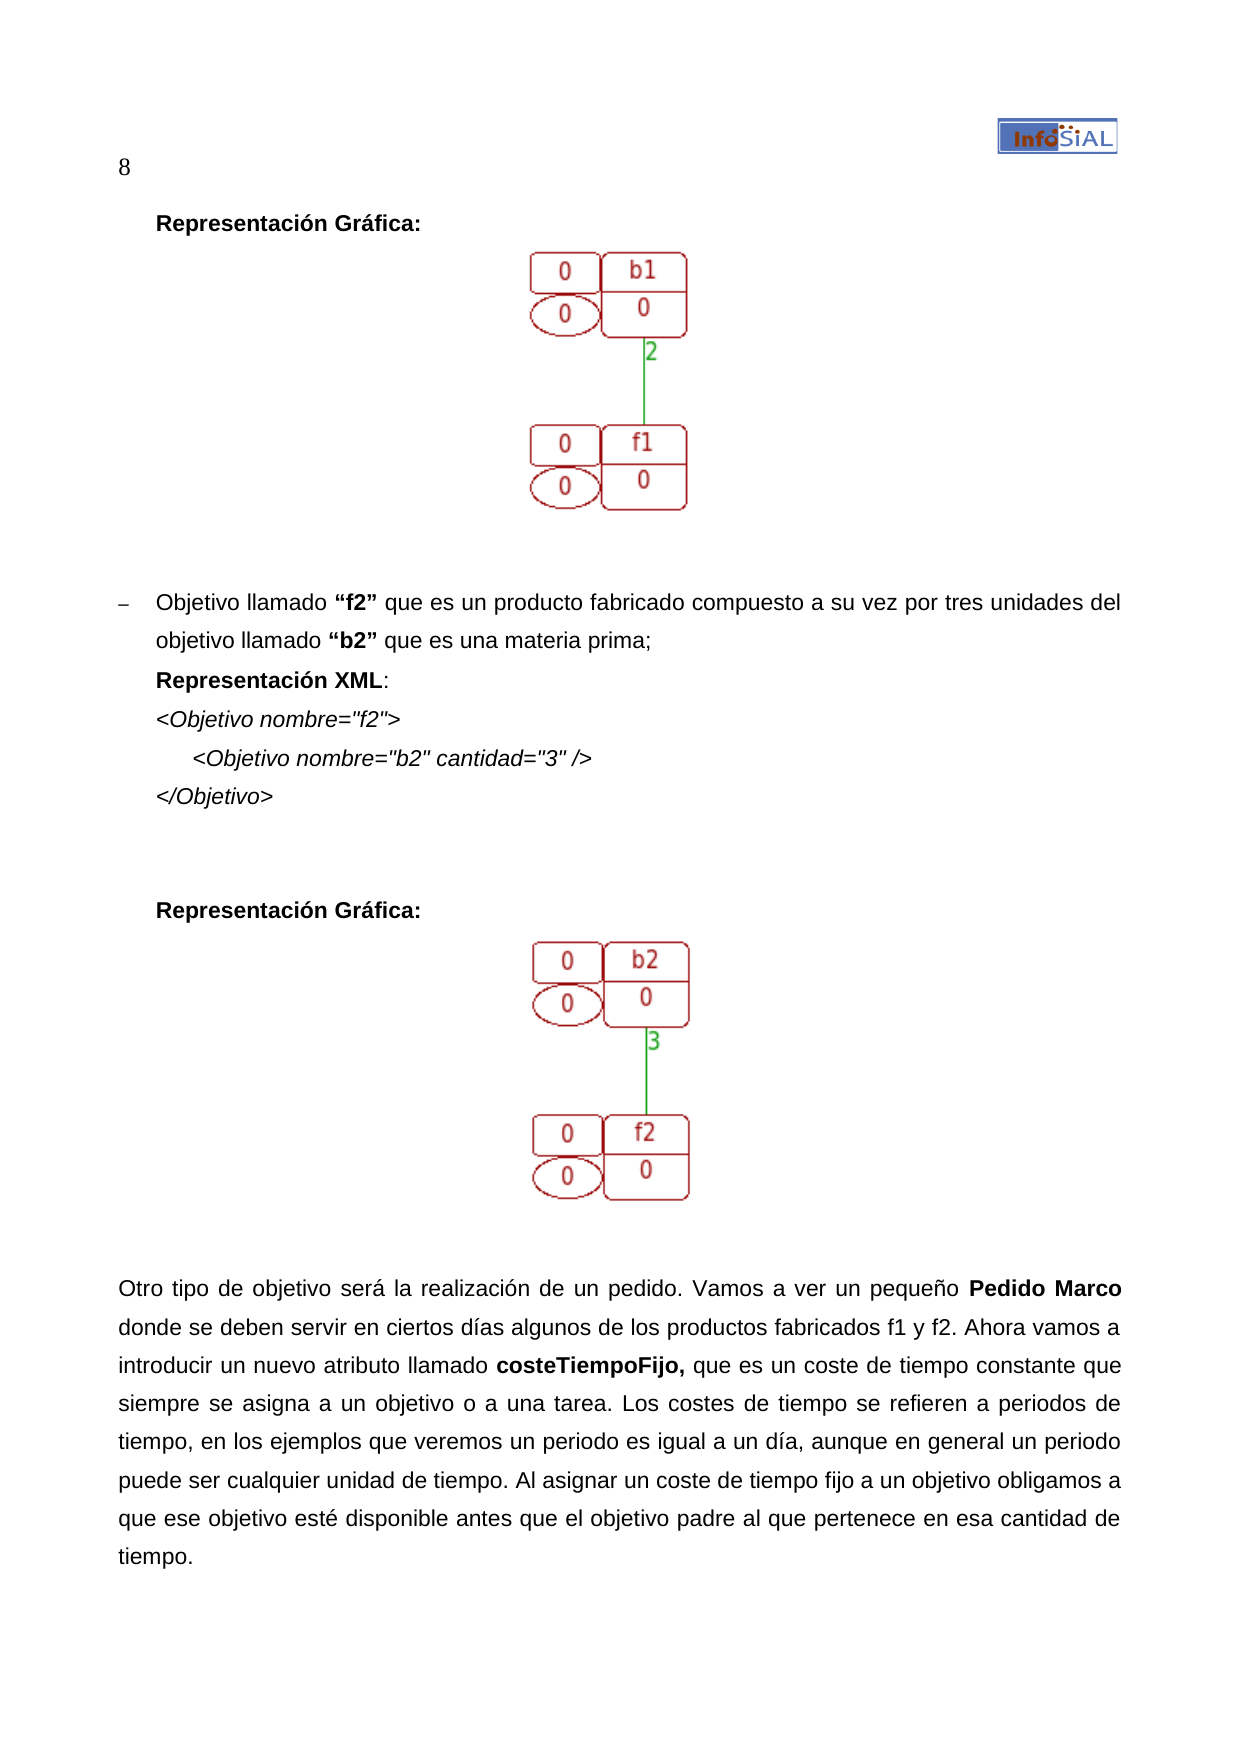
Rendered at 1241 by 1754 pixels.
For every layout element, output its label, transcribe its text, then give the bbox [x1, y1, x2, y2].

list Representación Gráfica: [118, 898, 1122, 924]
list Objetivo llamado “f2” que es un producto fabricado compuesto a su vez por tres unidades del objetivo llamado “b2” que es una materia prima; [118, 590, 1122, 654]
list Representación XML: [118, 668, 1122, 693]
list Representación Gráfica: [118, 210, 1122, 236]
list </Objetivo> [118, 783, 1122, 809]
picture [517, 923, 723, 1226]
list <Objetivo nombre="b2" cantidad="3" /> [118, 745, 1122, 771]
text Otro tipo de objetivo será la realización de un pedido. Vamos a ver un pequeño Pedido Marco donde se deben servir en ciertos días algunos de los productos fabricados f1 y f2. Ahora vamos a introducir un nuevo atributo llamado costeTiempoFijo, que es un coste de tiempo constante que siempre se asigna a un objetivo o a una tarea. Los costes de tiempo se refieren a periodos de tiempo, en los ejemplos que veremos un periodo es igual a un día, aunque en general un periodo puede ser cualquier unidad de tiempo. Al asignar un coste de tiempo fijo a un objetivo obligamos a que ese objetivo esté disponible antes que el objetivo padre al que pertenece en esa cantidad de tiempo. [118, 1276, 1122, 1569]
picture [997, 118, 1118, 154]
picture [513, 236, 727, 539]
list <Objetivo nombre="f2"> [118, 707, 1122, 732]
